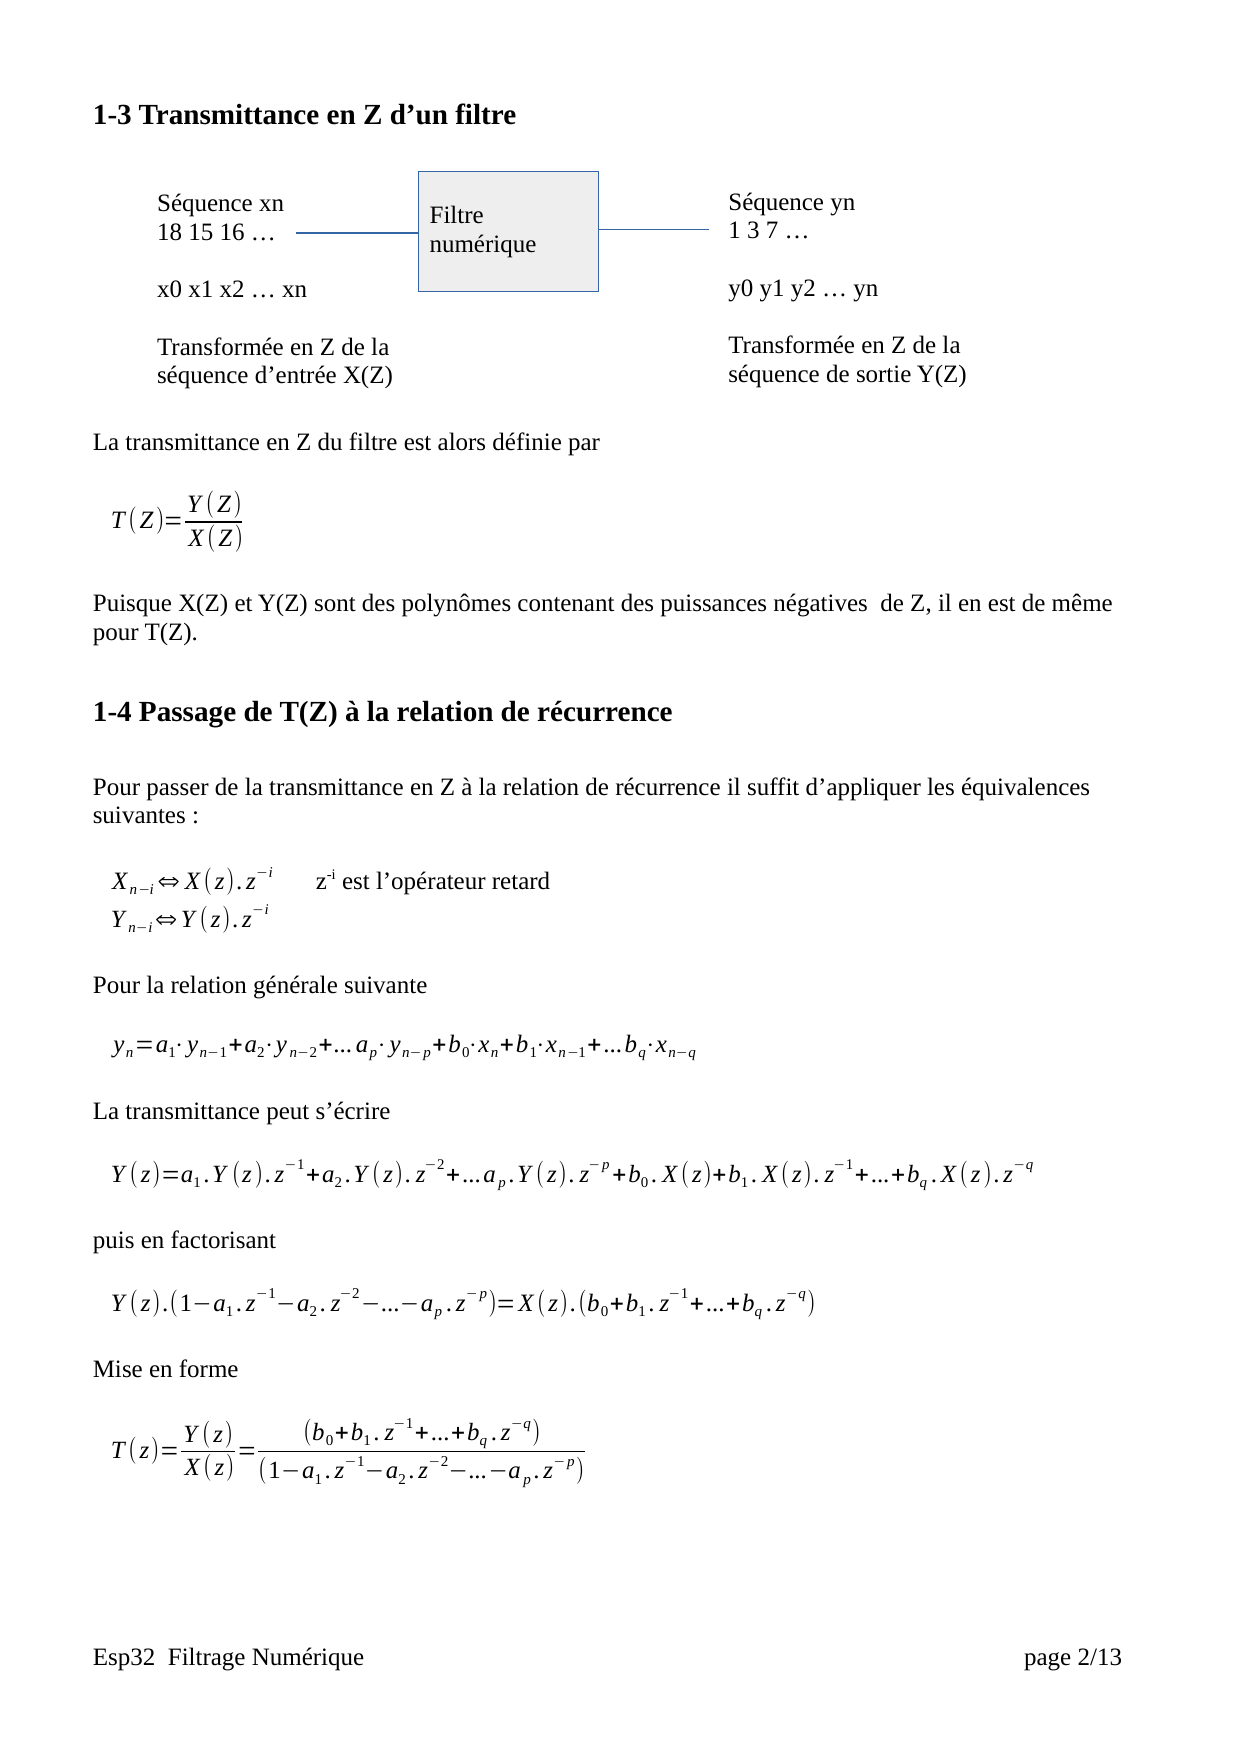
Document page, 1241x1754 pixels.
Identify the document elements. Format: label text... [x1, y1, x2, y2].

text puis en factorisant [93, 1225, 1122, 1282]
text Mise en forme [93, 1354, 1122, 1412]
text Puisque X(Z) et Y(Z) sont des polynômes contenant des puissances négatives de Z, il en est de même pour T(Z). [93, 588, 1122, 645]
text La transmittance en Z du filtre est alors définie par [93, 427, 1122, 456]
subtitle 1-4 Passage de T(Z) à la relation de récurrence [93, 694, 1122, 728]
text Pour passer de la transmittance en Z à la relation de récurrence il suffit d’appliquer les équivalences suivantes : [93, 772, 1122, 829]
text La transmittance peut s’écrire [93, 1096, 1122, 1153]
text Pour la relation générale suivante [93, 970, 1122, 1027]
text z-i est l’opérateur retard [93, 863, 1122, 898]
subtitle 1-3 Transmittance en Z d’un filtre [93, 97, 1122, 131]
